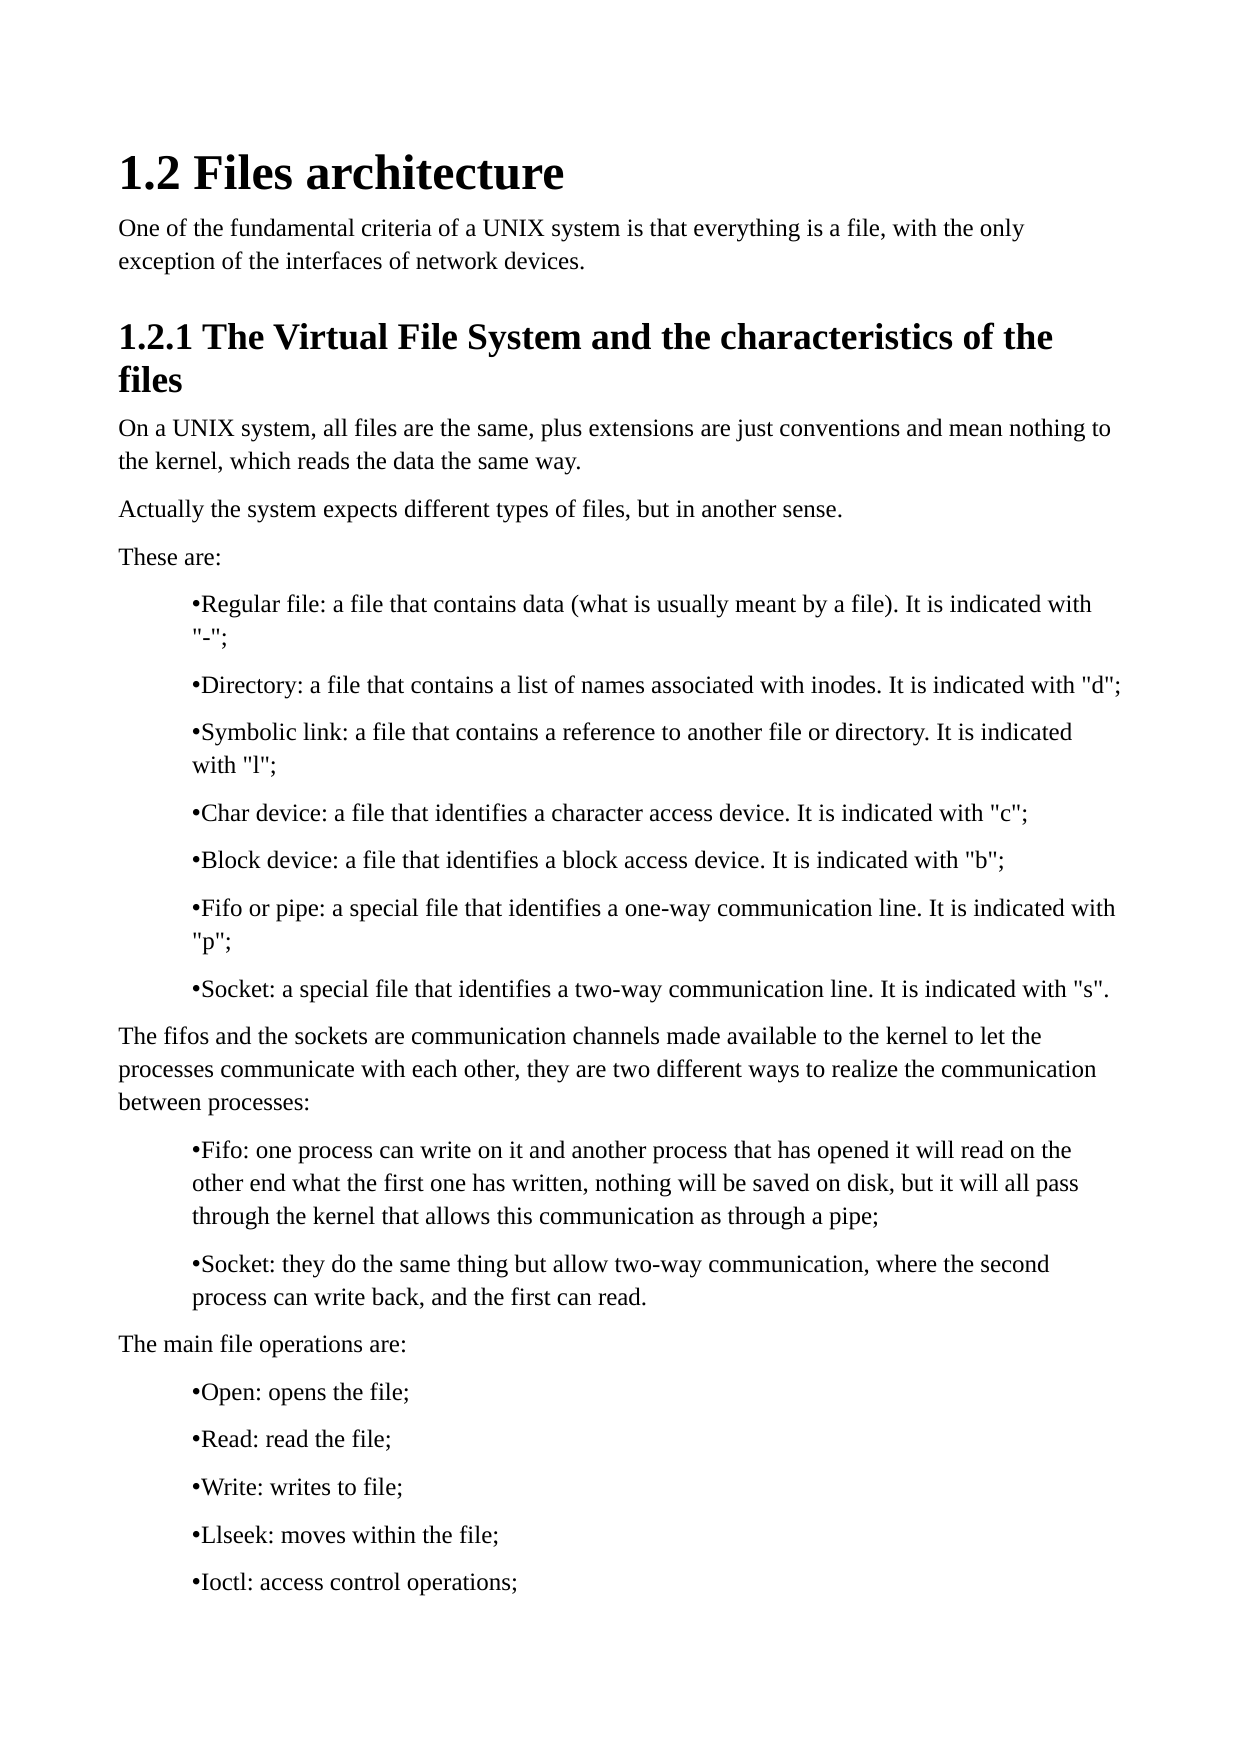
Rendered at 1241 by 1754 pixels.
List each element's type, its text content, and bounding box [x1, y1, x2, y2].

text Actually the system expects different types of files, but in another sense. [118, 494, 1122, 523]
list Socket: they do the same thing but allow two-way communication, where the second process can write back, and the first can read. [118, 1249, 1122, 1311]
text The fifos and the sockets are communication channels made available to the kernel to let the processes communicate with each other, they are two different ways to realize the communication between processes: [118, 1021, 1122, 1116]
text One of the fundamental criteria of a UNIX system is that everything is a file, with the only exception of the interfaces of network devices. [118, 213, 1122, 275]
text On a UNIX system, all files are the same, plus extensions are just conventions and mean nothing to the kernel, which reads the data the same way. [118, 413, 1122, 475]
list Read: read the file; [118, 1424, 1122, 1453]
subtitle 1.2 Files architecture [118, 143, 1122, 201]
list Fifo or pipe: a special file that identifies a one-way communication line. It is indicated with "p"; [118, 893, 1122, 955]
list Char device: a file that identifies a character access device. It is indicated with "c"; [118, 798, 1122, 827]
list Regular file: a file that contains data (what is usually meant by a file). It is indicated with "-"; [118, 589, 1122, 651]
list Write: writes to file; [118, 1472, 1122, 1501]
list Ioctl: access control operations; [118, 1567, 1122, 1596]
list Block device: a file that identifies a block access device. It is indicated with "b"; [118, 846, 1122, 874]
list Llseek: moves within the file; [118, 1520, 1122, 1548]
list Directory: a file that contains a list of names associated with inodes. It is indicated with "d"; [118, 670, 1122, 698]
text These are: [118, 542, 1122, 570]
list Open: opens the file; [118, 1377, 1122, 1406]
list Symbolic link: a file that contains a reference to another file or directory. It is indicated with "l"; [118, 717, 1122, 779]
text The main file operations are: [118, 1329, 1122, 1358]
subtitle 1.2.1 The Virtual File System and the characteristics of the files [118, 314, 1122, 401]
list Fifo: one process can write on it and another process that has opened it will read on the other end what the first one has written, nothing will be saved on disk, but it will all pass through the kernel that allows this communication as through a pipe; [118, 1135, 1122, 1230]
list Socket: a special file that identifies a two-way communication line. It is indicated with "s". [118, 974, 1122, 1003]
